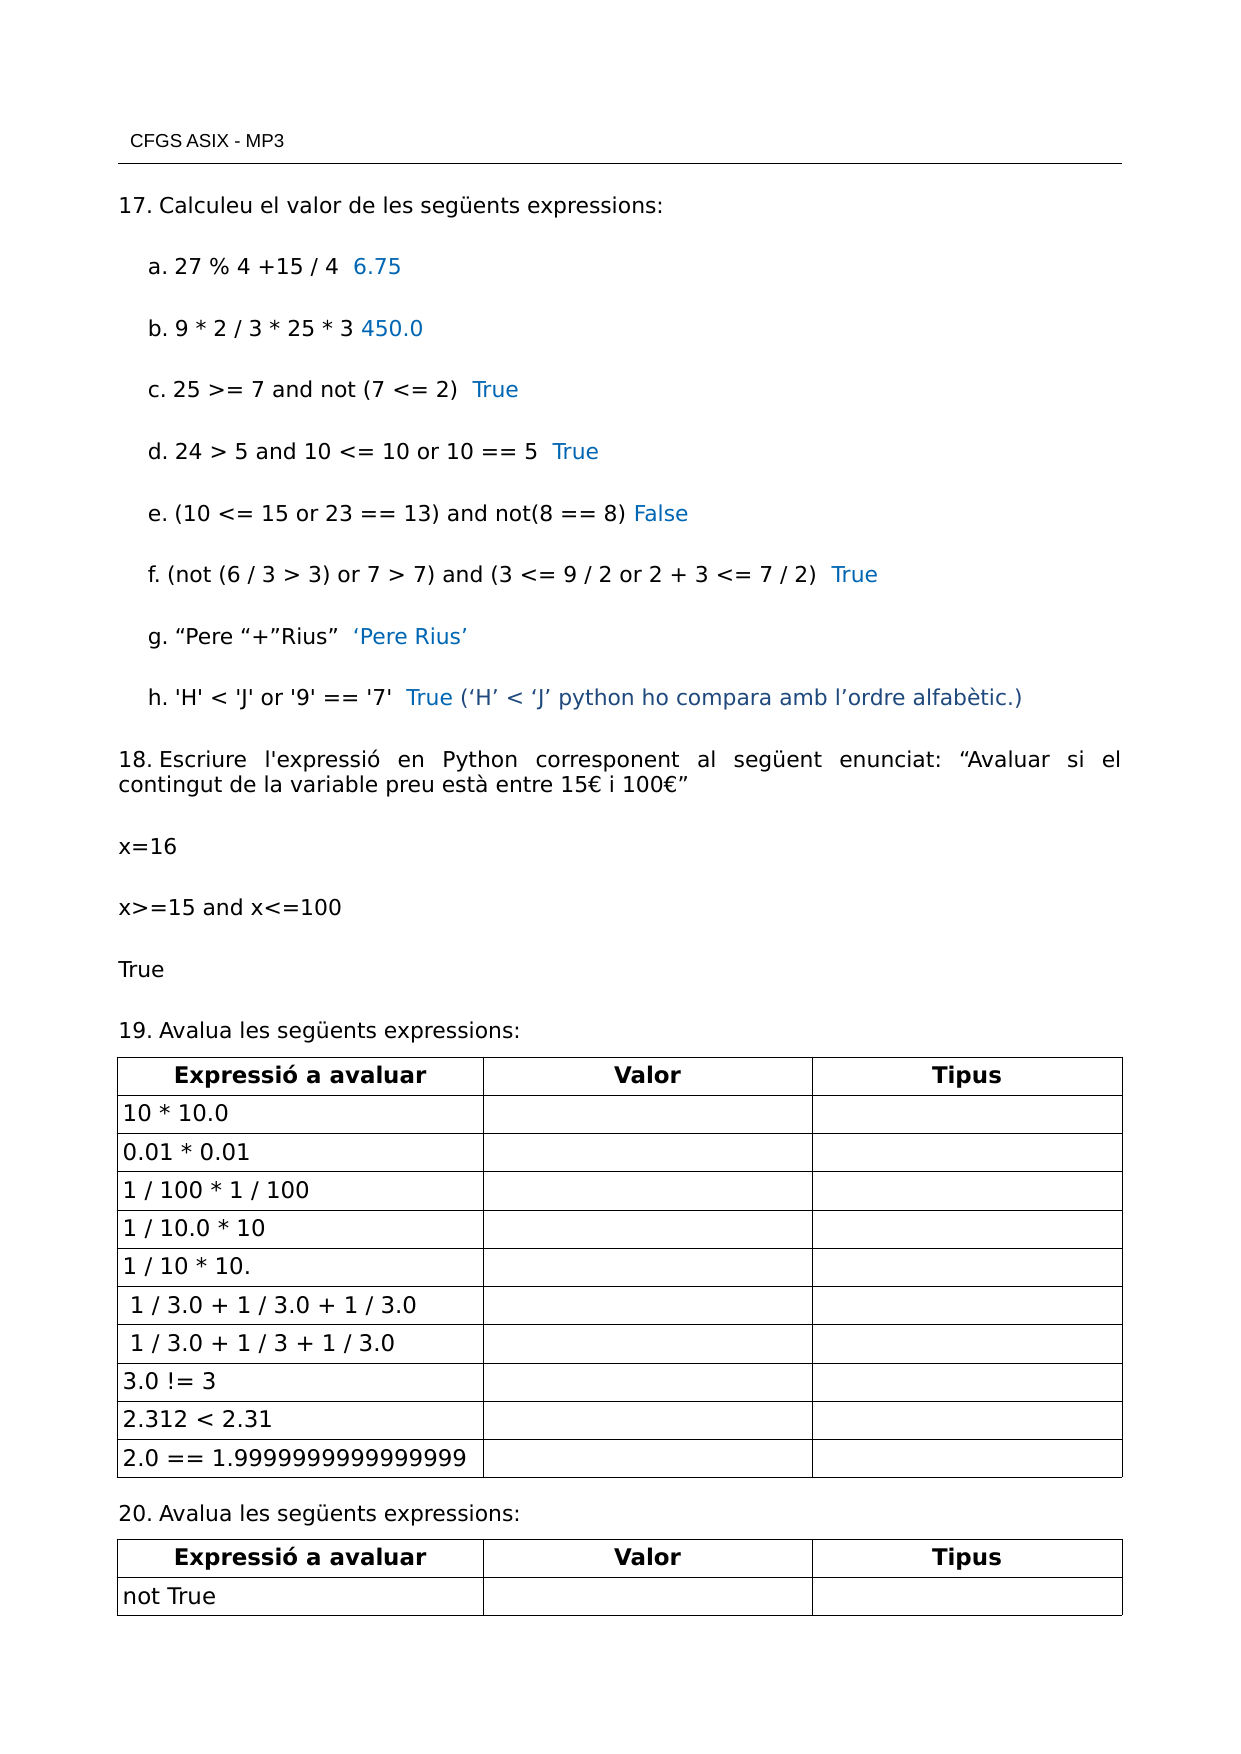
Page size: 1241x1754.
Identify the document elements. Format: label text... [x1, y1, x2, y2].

list 9 * 2 / 3 * 25 * 3 450.0 [118, 316, 1122, 341]
table_cell [484, 1402, 812, 1439]
table_cell [484, 1325, 812, 1362]
table_header Tipus [813, 1540, 1122, 1577]
table_cell [484, 1364, 812, 1401]
table_cell [484, 1211, 812, 1248]
list Calculeu el valor de les següents expressions: [118, 193, 1122, 218]
table_cell [813, 1134, 1122, 1171]
list x=16 [118, 834, 1122, 859]
table_cell 3.0 != 3 [118, 1364, 483, 1401]
table_cell [484, 1440, 812, 1477]
list Avalua les següents expressions: [118, 1019, 1122, 1044]
list 'H' < 'J' or '9' == '7' True (‘H’ < ‘J’ python ho compara amb l’ordre alfabètic.) [118, 685, 1122, 711]
table_cell 0.01 * 0.01 [118, 1134, 483, 1171]
list Avalua les següents expressions: [118, 1501, 1122, 1526]
table_cell 2.0 == 1.9999999999999999 [118, 1440, 483, 1477]
text True [118, 957, 1122, 983]
table_cell [813, 1287, 1122, 1324]
table_header Expressió a avaluar [118, 1540, 483, 1577]
table_cell 1 / 10.0 * 10 [118, 1211, 483, 1248]
list x>=15 and x<=100 [118, 896, 1122, 921]
table_cell [813, 1211, 1122, 1248]
table_cell [813, 1440, 1122, 1477]
table_cell not True [118, 1578, 483, 1615]
table_cell [484, 1096, 812, 1133]
table_header Valor [484, 1058, 812, 1095]
table_cell 1 / 100 * 1 / 100 [118, 1172, 483, 1209]
list “Pere “+”Rius” ‘Pere Rius’ [118, 624, 1122, 649]
list 25 >= 7 and not (7 <= 2) True [118, 377, 1122, 403]
table_header Tipus [813, 1058, 1122, 1095]
table_cell [813, 1364, 1122, 1401]
list 27 % 4 +15 / 4 6.75 [118, 254, 1122, 280]
table_cell [813, 1402, 1122, 1439]
table_cell [484, 1287, 812, 1324]
table_cell [484, 1249, 812, 1286]
table_cell 2.312 < 2.31 [118, 1402, 483, 1439]
table_cell [813, 1096, 1122, 1133]
table_cell [813, 1172, 1122, 1209]
table_cell 10 * 10.0 [118, 1096, 483, 1133]
table_cell 1 / 10 * 10. [118, 1249, 483, 1286]
list (not (6 / 3 > 3) or 7 > 7) and (3 <= 9 / 2 or 2 + 3 <= 7 / 2) True [118, 562, 1122, 588]
table_cell [813, 1578, 1122, 1615]
table_header Valor [484, 1540, 812, 1577]
table_cell 1 / 3.0 + 1 / 3.0 + 1 / 3.0 [118, 1287, 483, 1324]
table_cell [484, 1172, 812, 1209]
list Escriure l'expressió en Python corresponent al següent enunciat: “Avaluar si el contingut de la variable preu està entre 15€ i 100€” [118, 747, 1122, 798]
table_cell [484, 1134, 812, 1171]
table_cell 1 / 3.0 + 1 / 3 + 1 / 3.0 [118, 1325, 483, 1362]
list 24 > 5 and 10 <= 10 or 10 == 5 True [118, 439, 1122, 464]
table_cell [813, 1249, 1122, 1286]
table_header Expressió a avaluar [118, 1058, 483, 1095]
table_cell [813, 1325, 1122, 1362]
list (10 <= 15 or 23 == 13) and not(8 == 8) False [118, 501, 1122, 526]
table_cell [484, 1578, 812, 1615]
